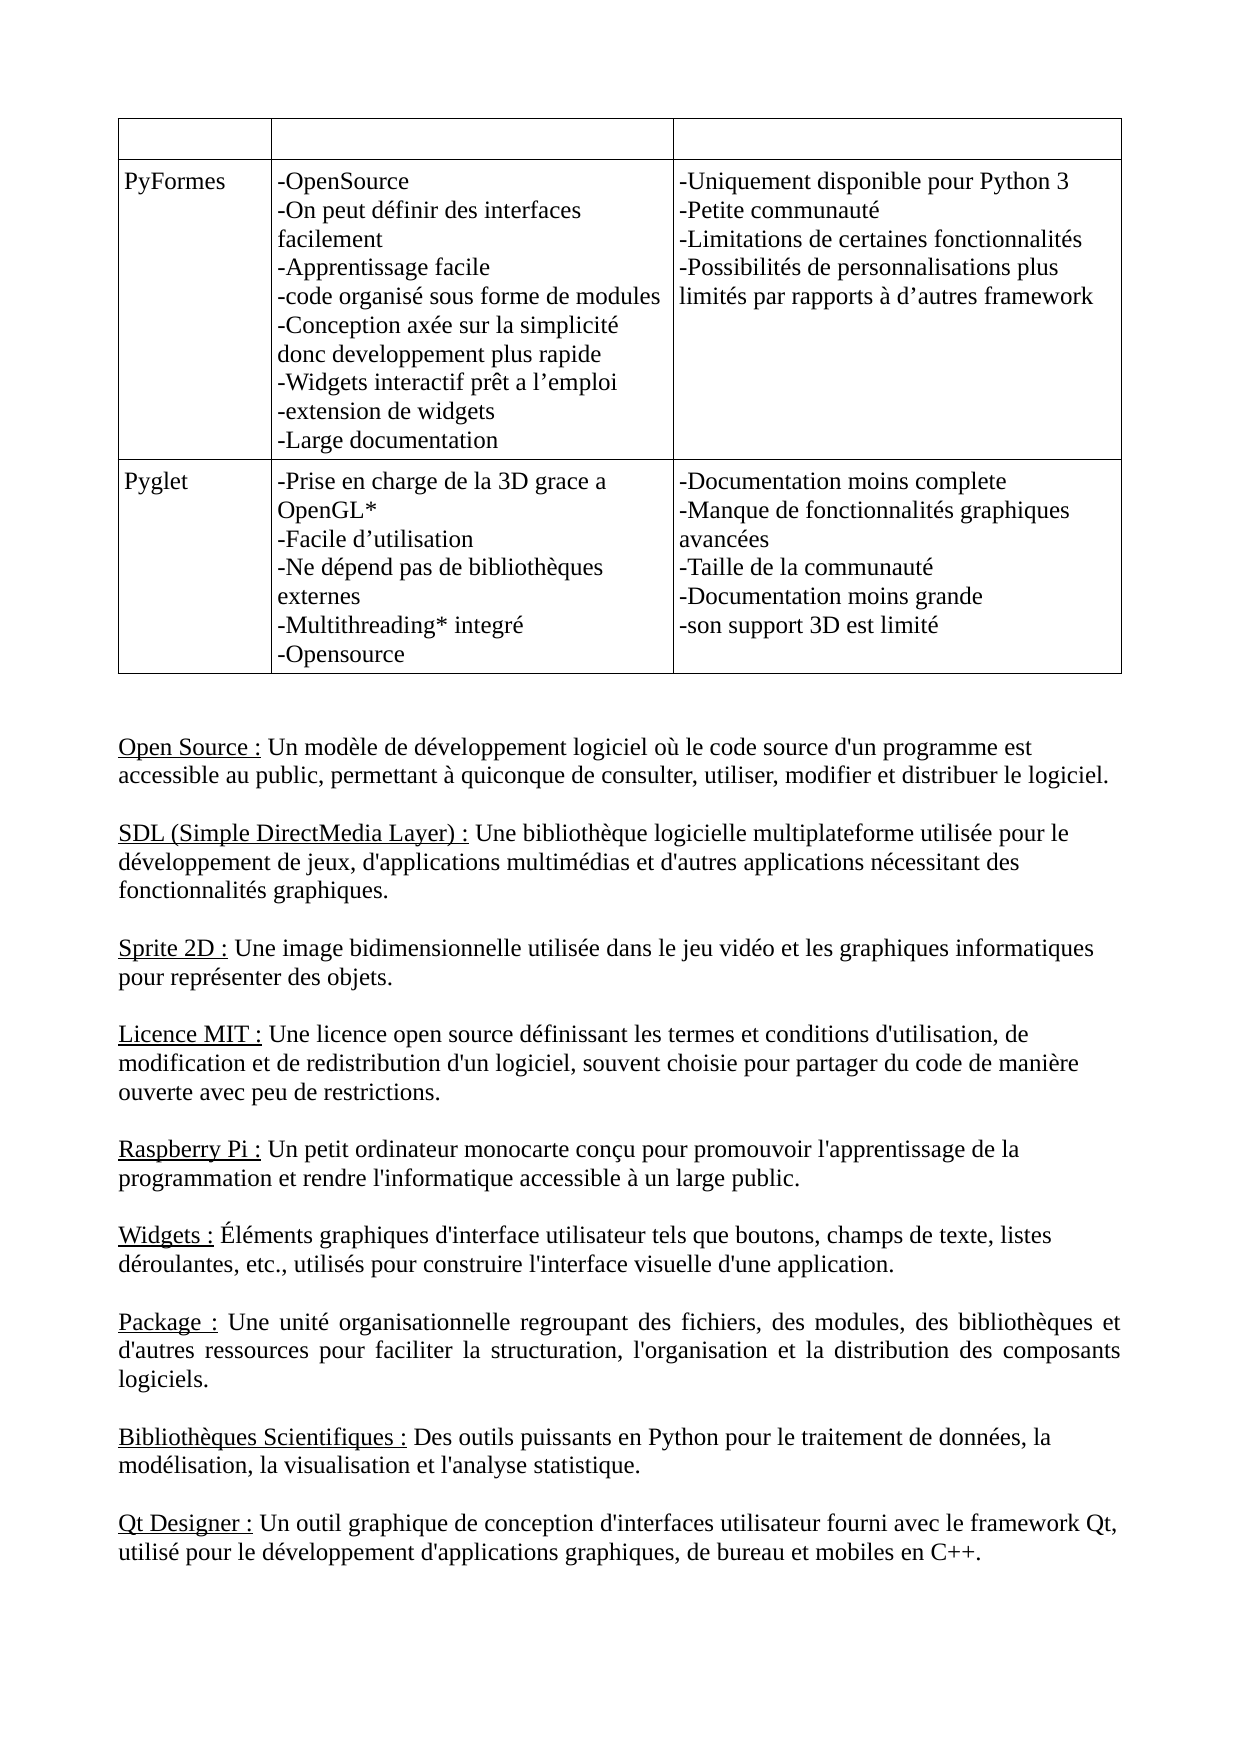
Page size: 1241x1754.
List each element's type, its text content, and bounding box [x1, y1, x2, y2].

table_cell -Documentation moins complete -Manque de fonctionnalités graphiques avancées -Taille de la communauté -Documentation moins grande -son support 3D est limité [674, 460, 1121, 673]
table_cell [674, 119, 1121, 159]
text Qt Designer : Un outil graphique de conception d'interfaces utilisateur fourni avec le framework Qt, utilisé pour le développement d'applications graphiques, de bureau et mobiles en C++. [118, 1508, 1122, 1565]
text SDL (Simple DirectMedia Layer) : Une bibliothèque logicielle multiplateforme utilisée pour le développement de jeux, d'applications multimédias et d'autres applications nécessitant des fonctionnalités graphiques. [118, 818, 1122, 904]
text Open Source : Un modèle de développement logiciel où le code source d'un programme est accessible au public, permettant à quiconque de consulter, utiliser, modifier et distribuer le logiciel. [118, 732, 1122, 789]
text Package : Une unité organisationnelle regroupant des fichiers, des modules, des bibliothèques et d'autres ressources pour faciliter la structuration, l'organisation et la distribution des composants logiciels. [118, 1307, 1122, 1393]
table_cell -Uniquement disponible pour Python 3 -Petite communauté -Limitations de certaines fonctionnalités -Possibilités de personnalisations plus limités par rapports à d’autres framework [674, 160, 1121, 459]
table_cell -Prise en charge de la 3D grace a OpenGL* -Facile d’utilisation -Ne dépend pas de bibliothèques externes -Multithreading* integré -Opensource [272, 460, 673, 673]
table_cell [119, 119, 271, 159]
table_cell PyFormes [119, 160, 271, 459]
text Widgets : Éléments graphiques d'interface utilisateur tels que boutons, champs de texte, listes déroulantes, etc., utilisés pour construire l'interface visuelle d'une application. [118, 1220, 1122, 1278]
table_cell -OpenSource -On peut définir des interfaces facilement -Apprentissage facile -code organisé sous forme de modules -Conception axée sur la simplicité donc developpement plus rapide -Widgets interactif prêt a l’emploi -extension de widgets -Large documentation [272, 160, 673, 459]
text Licence MIT : Une licence open source définissant les termes et conditions d'utilisation, de modification et de redistribution d'un logiciel, souvent choisie pour partager du code de manière ouverte avec peu de restrictions. [118, 1019, 1122, 1105]
table_cell [272, 119, 673, 159]
text Raspberry Pi : Un petit ordinateur monocarte conçu pour promouvoir l'apprentissage de la programmation et rendre l'informatique accessible à un large public. [118, 1134, 1122, 1192]
table_cell Pyglet [119, 460, 271, 673]
text Sprite 2D : Une image bidimensionnelle utilisée dans le jeu vidéo et les graphiques informatiques pour représenter des objets. [118, 933, 1122, 990]
text Bibliothèques Scientifiques : Des outils puissants en Python pour le traitement de données, la modélisation, la visualisation et l'analyse statistique. [118, 1422, 1122, 1479]
